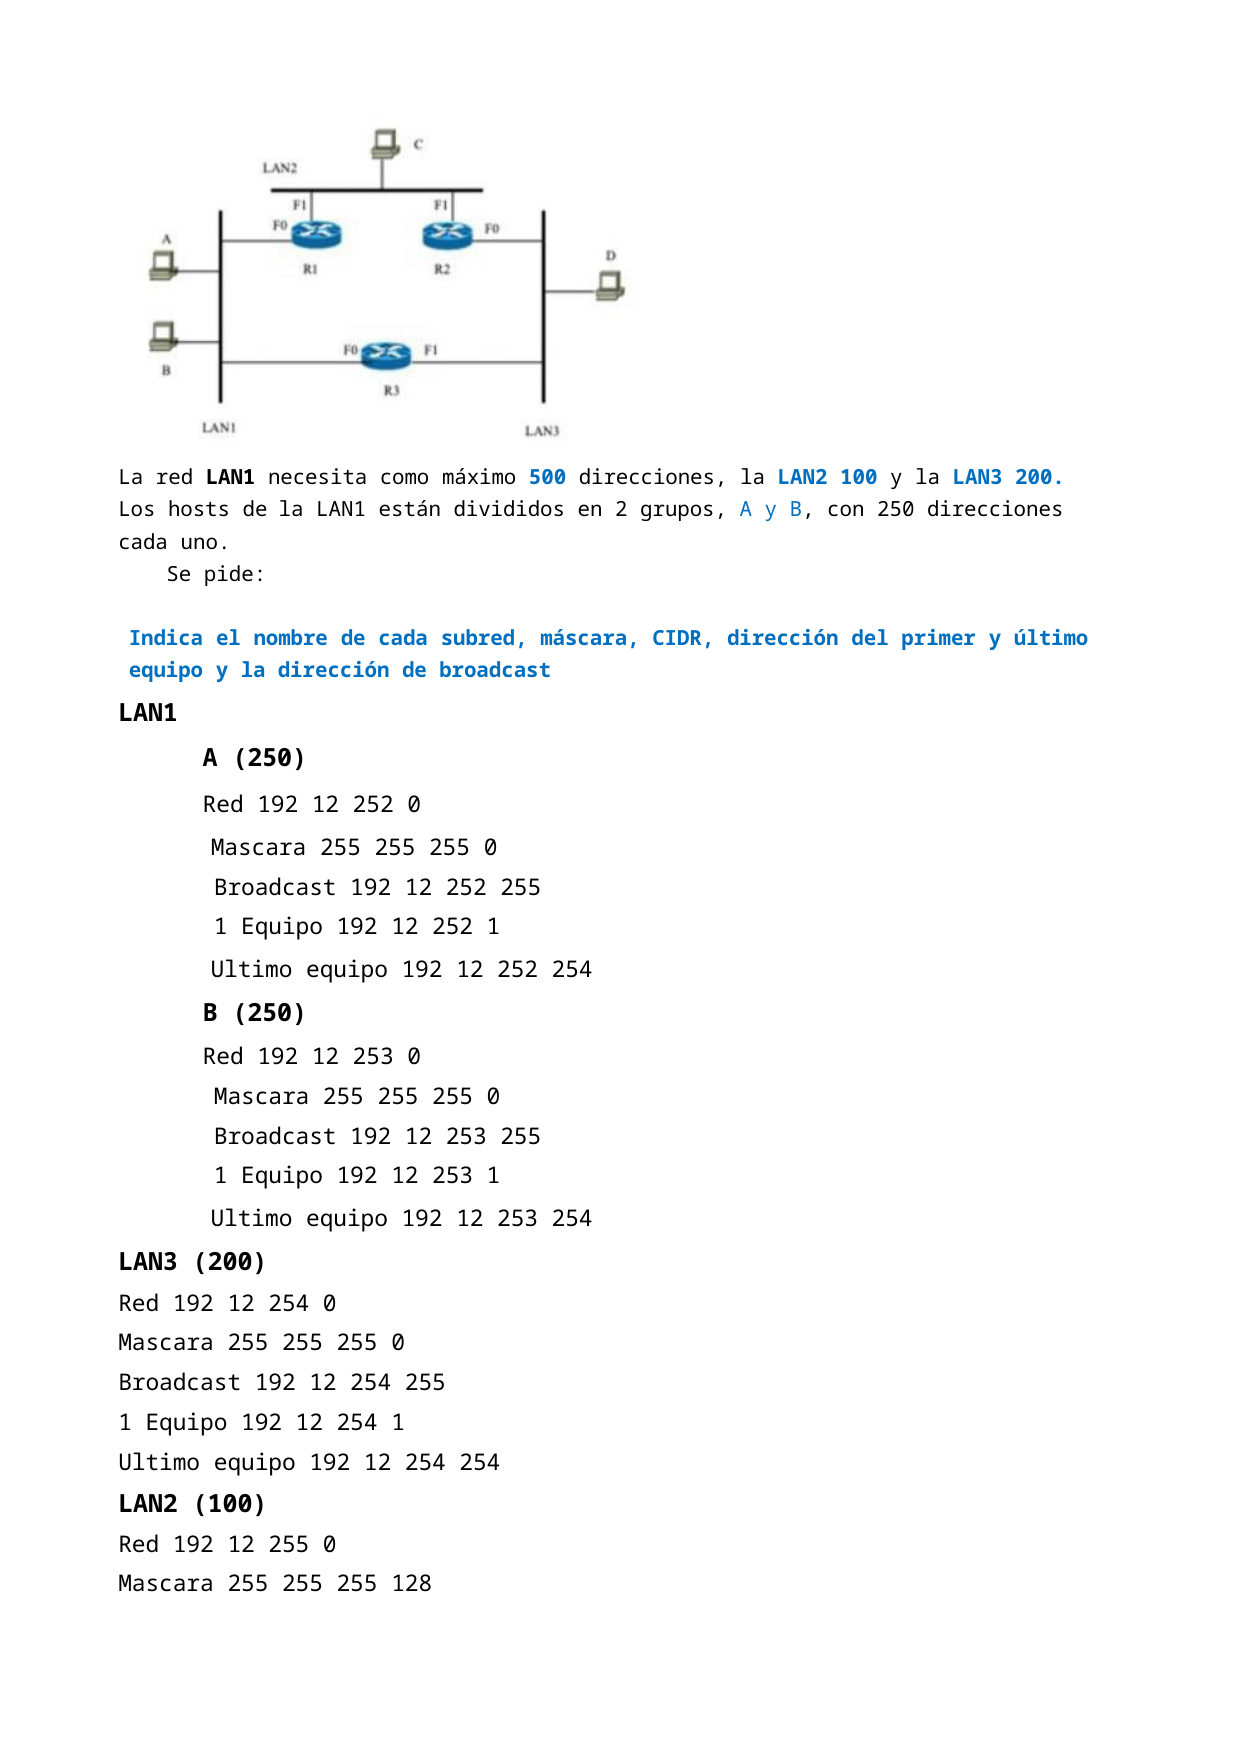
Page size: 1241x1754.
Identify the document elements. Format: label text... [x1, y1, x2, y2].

text LAN3 (200) [118, 1244, 1089, 1278]
text Red 192 12 252 0 [128, 785, 1089, 819]
text B (250) [128, 995, 1089, 1029]
text Indica el nombre de cada subred, máscara, CIDR, dirección del primer y último equipo y la dirección de broadcast [128, 623, 1089, 684]
text Mascara 255 255 255 128 [118, 1567, 1110, 1598]
text 1 Equipo 192 12 252 1 [118, 910, 1094, 942]
text La red LAN1 necesita como máximo 500 direcciones, la LAN2 100 y la LAN3 200. Los hosts de la LAN1 están divididos en 2 grupos, A y B, con 250 direcciones cada uno. [118, 462, 1089, 555]
text Red 192 12 253 0 [128, 1040, 1089, 1072]
picture [118, 118, 649, 454]
text LAN2 (100) [118, 1485, 1094, 1519]
text Mascara 255 255 255 0 [118, 1080, 1110, 1111]
text A (250) [128, 740, 1089, 774]
text Ultimo equipo 192 12 253 254 [128, 1202, 1089, 1233]
text Se pide: [166, 559, 1122, 588]
text Broadcast 192 12 253 255 [118, 1119, 1094, 1151]
text 1 Equipo 192 12 254 1 [118, 1406, 1094, 1437]
text 1 Equipo 192 12 253 1 [118, 1159, 1094, 1191]
text Mascara 255 255 255 0 [118, 1326, 1110, 1357]
text Broadcast 192 12 254 255 [118, 1366, 1094, 1397]
text Broadcast 192 12 252 255 [118, 871, 1094, 902]
text Ultimo equipo 192 12 252 254 [128, 953, 1089, 984]
text Red 192 12 255 0 [118, 1528, 1110, 1559]
text LAN1 [118, 694, 1089, 728]
text Ultimo equipo 192 12 254 254 [118, 1445, 1094, 1477]
text Mascara 255 255 255 0 [128, 831, 1089, 862]
text Red 192 12 254 0 [118, 1287, 1110, 1318]
